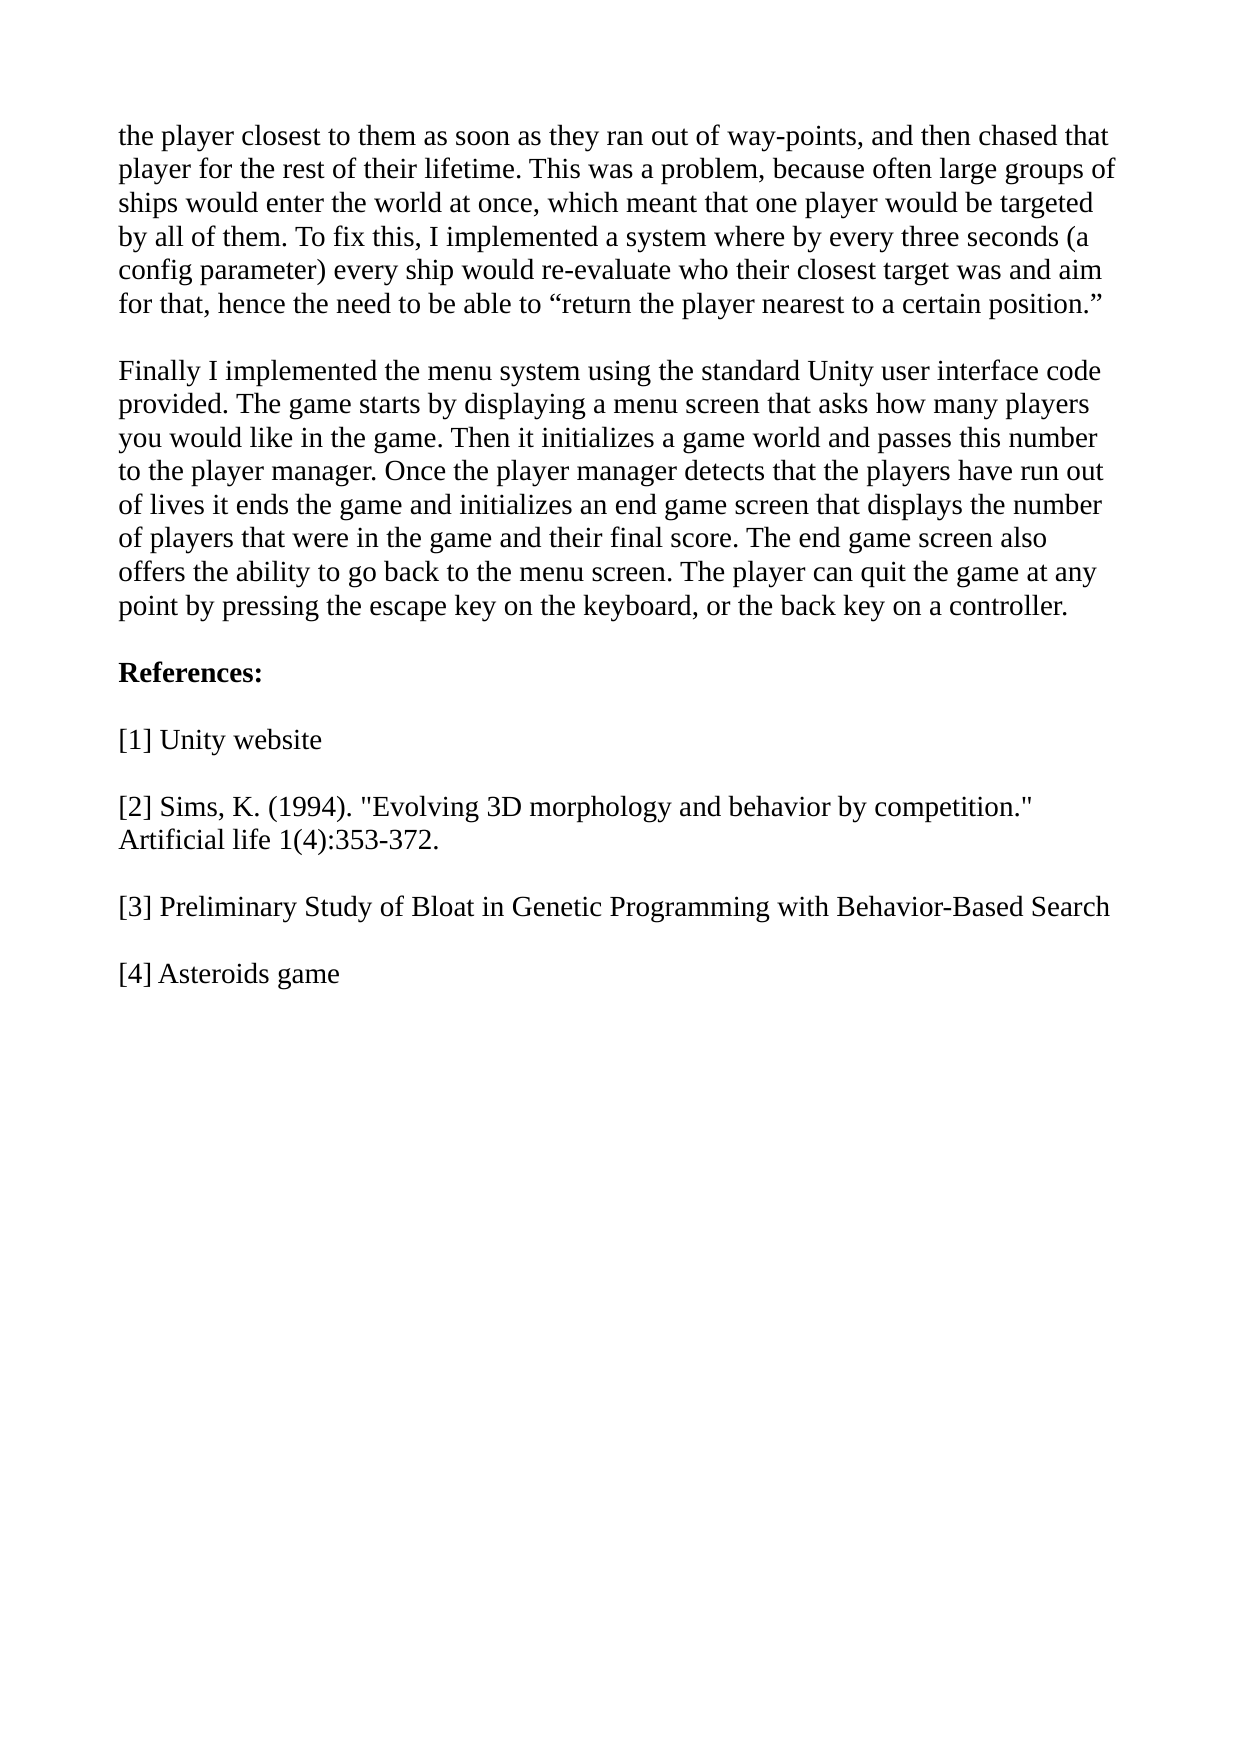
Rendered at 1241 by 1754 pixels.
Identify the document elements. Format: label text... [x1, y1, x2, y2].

text Finally I implemented the menu system using the standard Unity user interface code provided. The game starts by displaying a menu screen that asks how many players you would like in the game. Then it initializes a game world and passes this number to the player manager. Once the player manager detects that the players have run out of lives it ends the game and initializes an end game screen that displays the number of players that were in the game and their final score. The end game screen also offers the ability to go back to the menu screen. The player can quit the game at any point by pressing the escape key on the keyboard, or the back key on a controller. [118, 353, 1122, 621]
text [4] Asteroids game [118, 957, 1122, 990]
text the player closest to them as soon as they ran out of way-points, and then chased that player for the rest of their lifetime. This was a problem, because often large groups of ships would enter the world at once, which meant that one player would be targeted by all of them. To fix this, I implemented a system where by every three seconds (a config parameter) every ship would re-evaluate who their closest target was and aim for that, hence the need to be able to “return the player nearest to a certain position.” [118, 118, 1122, 319]
text [1] Unity website [118, 722, 1122, 755]
text [2] Sims, K. (1994). "Evolving 3D morphology and behavior by competition." Artificial life 1(4):353-372. [118, 789, 1122, 856]
text References: [118, 655, 1122, 688]
text [3] Preliminary Study of Bloat in Genetic Programming with Behavior-Based Search [118, 889, 1122, 923]
